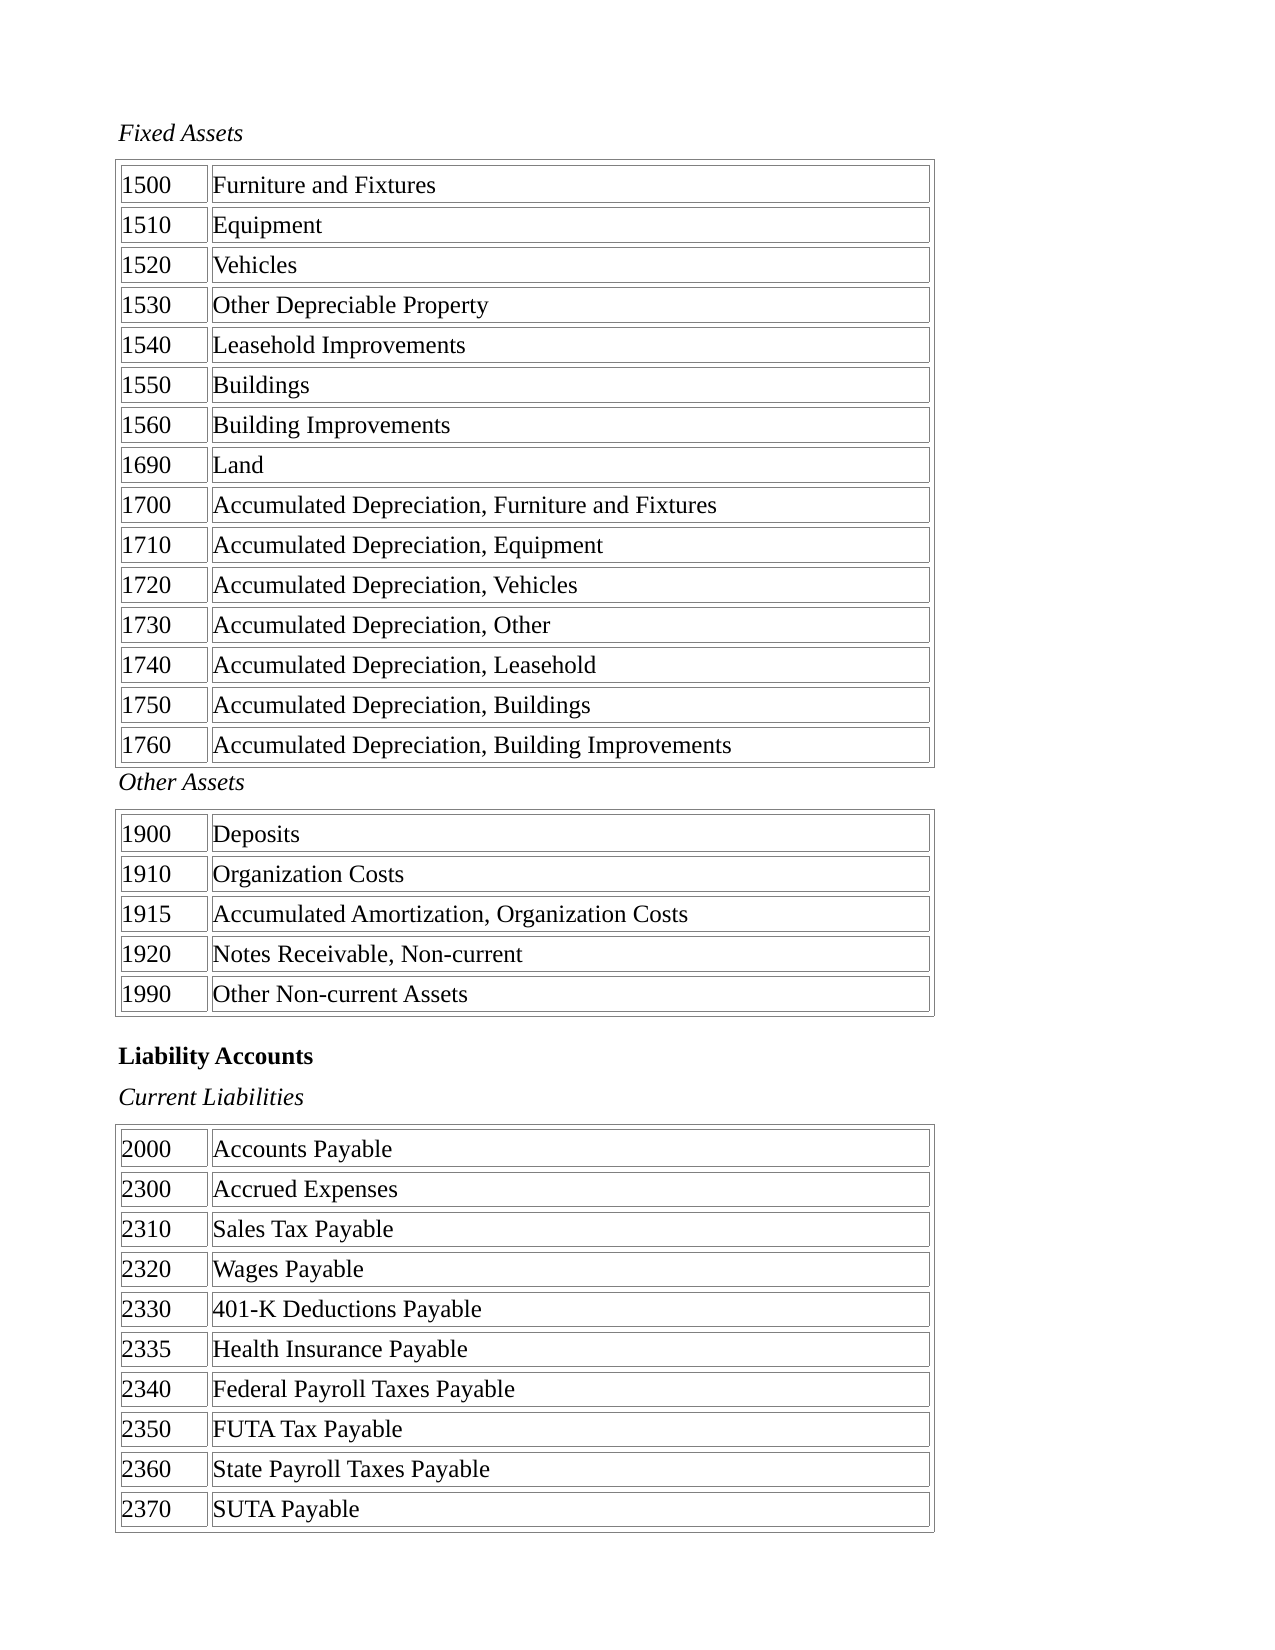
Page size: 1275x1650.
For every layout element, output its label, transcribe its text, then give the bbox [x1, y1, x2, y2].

table_cell 1510 [118, 202, 209, 242]
table_cell 1540 [118, 322, 209, 362]
table_cell 1520 [118, 242, 209, 282]
table_cell 1560 [118, 402, 209, 442]
table_cell SUTA Payable [210, 1486, 931, 1526]
table_cell 1915 [118, 891, 209, 931]
table_cell 2300 [118, 1166, 209, 1206]
table_cell 1760 [118, 722, 209, 762]
table_cell 2350 [118, 1406, 209, 1446]
table_cell 1690 [118, 442, 209, 482]
table_cell 2370 [118, 1486, 209, 1526]
table_cell 1730 [118, 602, 209, 642]
subtitle Liability Accounts [118, 1041, 1157, 1070]
table_cell Accumulated Depreciation, Equipment [210, 522, 931, 562]
table_cell Land [210, 442, 931, 482]
table_cell Accumulated Depreciation, Buildings [210, 682, 931, 722]
text Fixed Assets [118, 118, 1157, 147]
table_cell Wages Payable [210, 1246, 931, 1286]
table_cell 1990 [118, 971, 209, 1011]
table_cell 401-K Deductions Payable [210, 1286, 931, 1326]
table_cell FUTA Tax Payable [210, 1406, 931, 1446]
table_cell Buildings [210, 362, 931, 402]
table_cell Accrued Expenses [210, 1166, 931, 1206]
table_cell Other Depreciable Property [210, 282, 931, 322]
table_cell 1710 [118, 522, 209, 562]
table_cell Equipment [210, 202, 931, 242]
table_cell 2335 [118, 1326, 209, 1366]
table_cell Accumulated Depreciation, Other [210, 602, 931, 642]
table_cell 1920 [118, 931, 209, 971]
table_header 1900 [118, 810, 209, 851]
table_header Deposits [210, 810, 931, 851]
table_cell Building Improvements [210, 402, 931, 442]
table_cell State Payroll Taxes Payable [210, 1446, 931, 1486]
table_cell Sales Tax Payable [210, 1206, 931, 1246]
table_cell 2320 [118, 1246, 209, 1286]
table_cell 1720 [118, 562, 209, 602]
table_cell 1530 [118, 282, 209, 322]
table_cell Federal Payroll Taxes Payable [210, 1366, 931, 1406]
table_header 2000 [118, 1125, 209, 1166]
table_cell 2310 [118, 1206, 209, 1246]
table_cell 1550 [118, 362, 209, 402]
table_cell 2340 [118, 1366, 209, 1406]
table_header Furniture and Fixtures [210, 160, 931, 202]
table_cell Accumulated Depreciation, Leasehold [210, 642, 931, 682]
table_cell Health Insurance Payable [210, 1326, 931, 1366]
table_header Accounts Payable [210, 1125, 931, 1166]
table_cell 2330 [118, 1286, 209, 1326]
table_cell Accumulated Depreciation, Vehicles [210, 562, 931, 602]
table_cell 1910 [118, 851, 209, 891]
table_cell Other Non-current Assets [210, 971, 931, 1011]
table_cell 1740 [118, 642, 209, 682]
text Other Assets [118, 767, 1157, 796]
table_cell Vehicles [210, 242, 931, 282]
text Current Liabilities [118, 1082, 1157, 1111]
table_cell 2360 [118, 1446, 209, 1486]
table_cell Accumulated Amortization, Organization Costs [210, 891, 931, 931]
table_cell 1750 [118, 682, 209, 722]
table_cell Organization Costs [210, 851, 931, 891]
table_cell Leasehold Improvements [210, 322, 931, 362]
table_cell 1700 [118, 482, 209, 522]
table_cell Notes Receivable, Non-current [210, 931, 931, 971]
table_cell Accumulated Depreciation, Furniture and Fixtures [210, 482, 931, 522]
table_header 1500 [118, 160, 209, 202]
table_cell Accumulated Depreciation, Building Improvements [210, 722, 931, 762]
